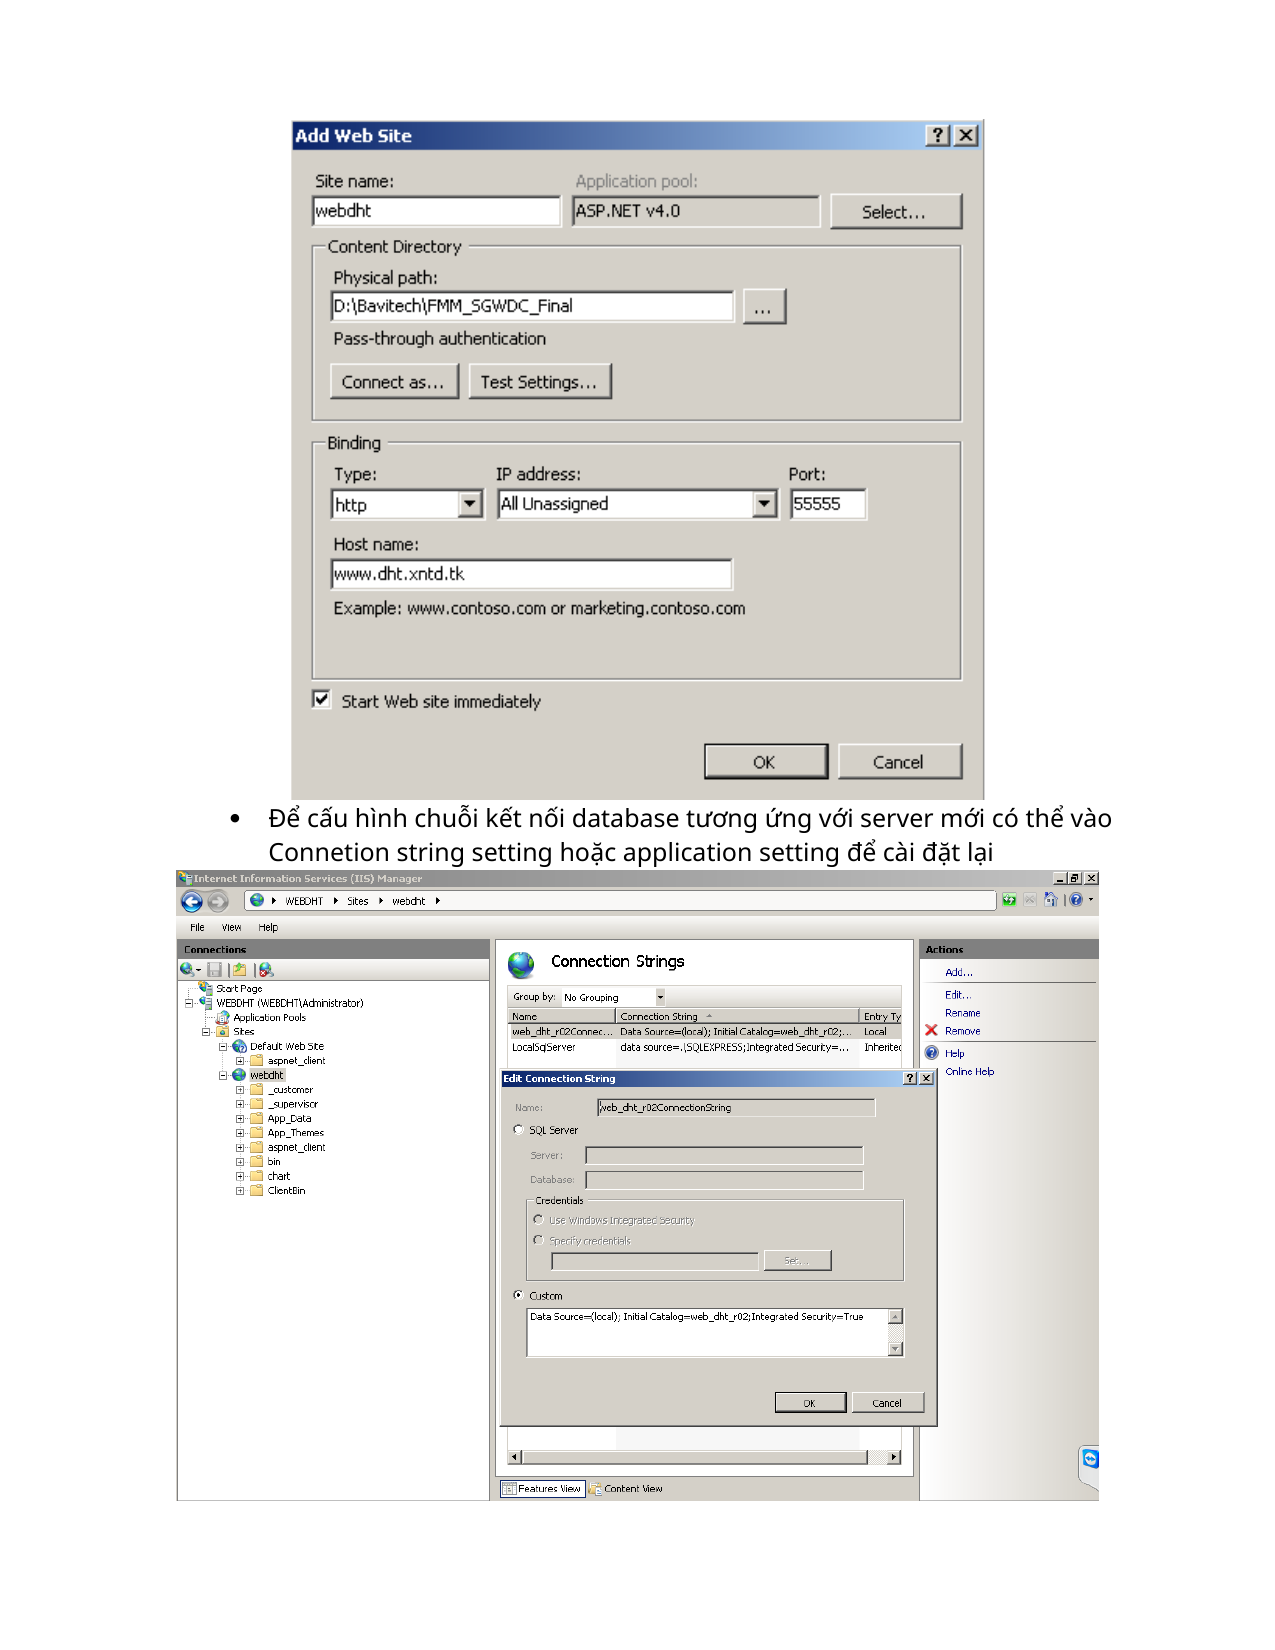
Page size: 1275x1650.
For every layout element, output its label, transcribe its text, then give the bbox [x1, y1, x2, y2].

picture [176, 870, 1099, 1501]
list Để cấu hình chuỗi kết nối database tương ứng với server mới có thể vào Connetion string setting hoặc application setting để cài đặt lại [231, 118, 1157, 869]
picture [290, 119, 985, 800]
